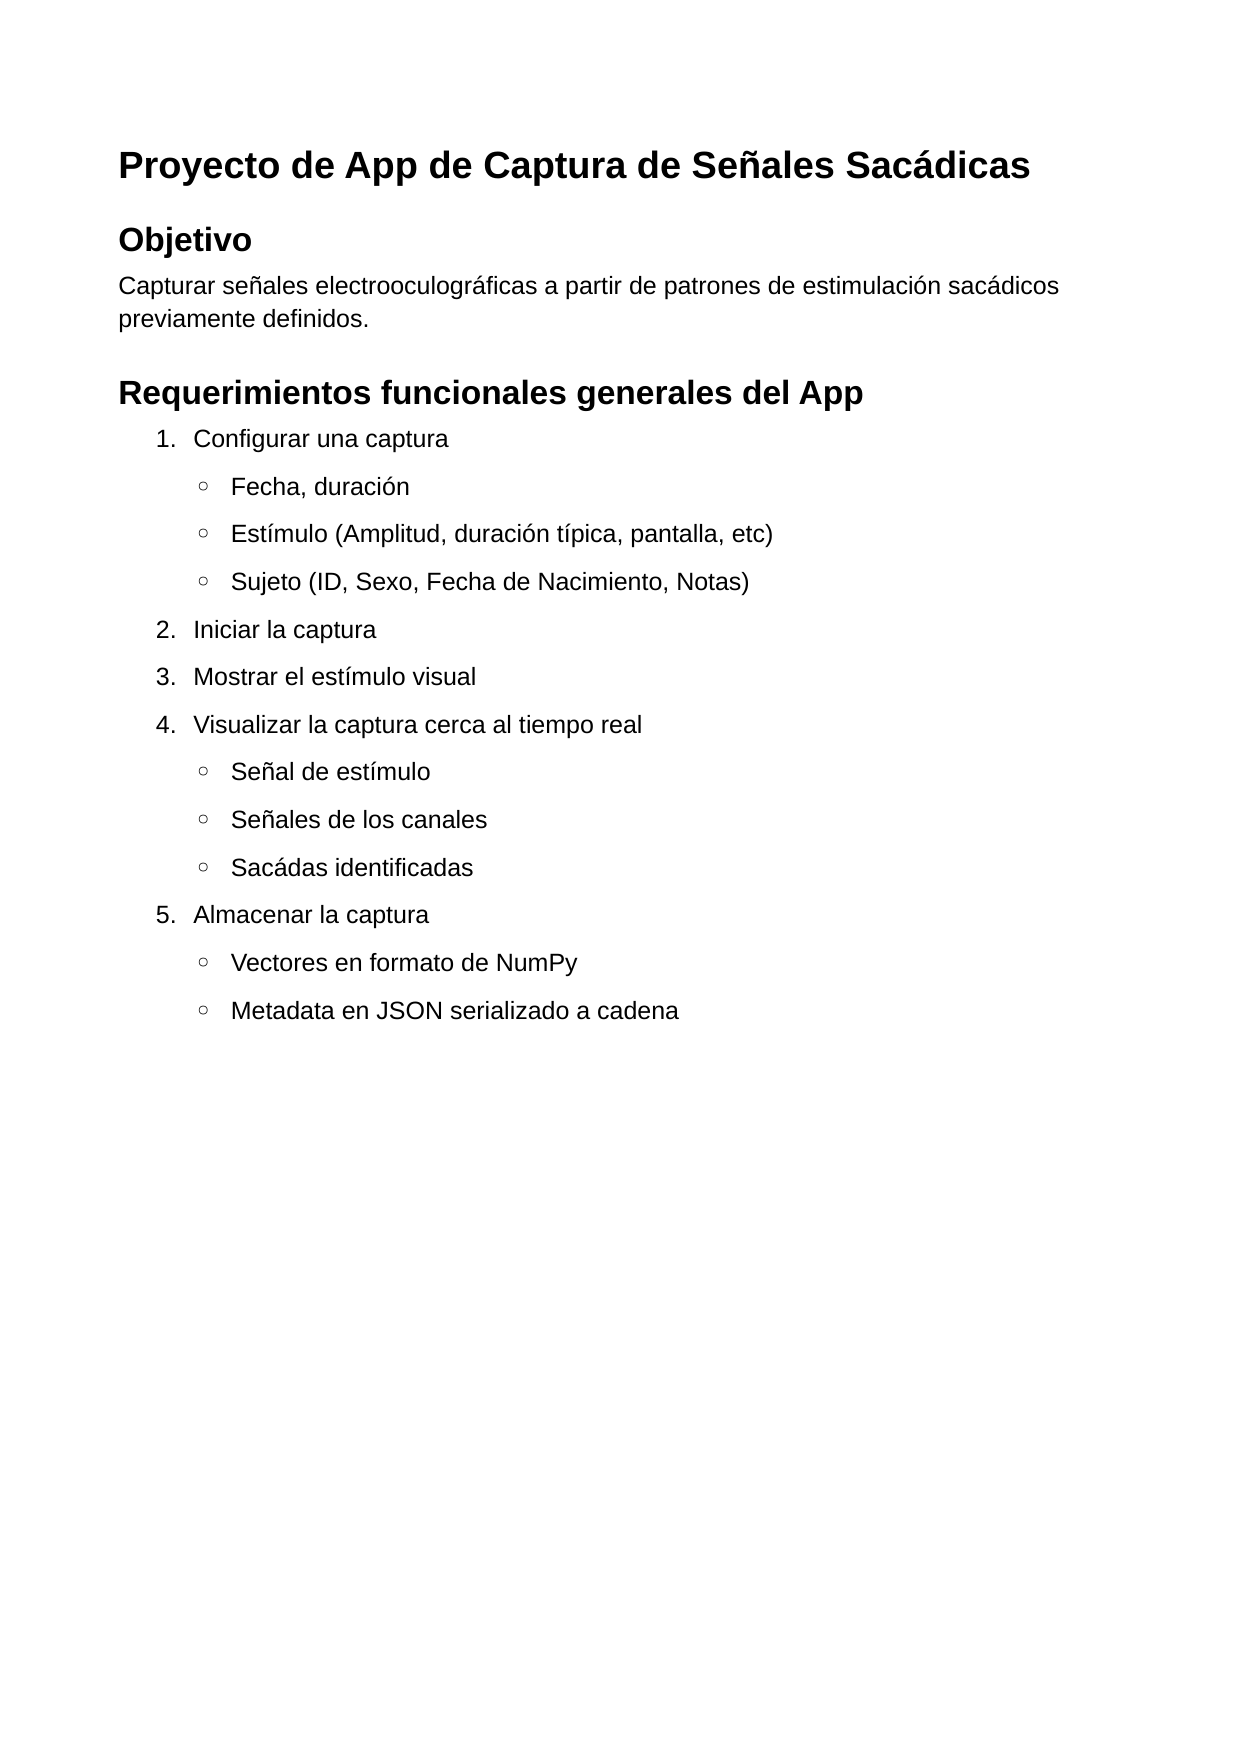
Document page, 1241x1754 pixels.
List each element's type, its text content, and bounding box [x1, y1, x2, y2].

list Estímulo (Amplitud, duración típica, pantalla, etc) [193, 519, 1122, 548]
subtitle Proyecto de App de Captura de Señales Sacádicas [118, 143, 1122, 187]
subtitle Requerimientos funcionales generales del App [118, 373, 1122, 411]
list Sujeto (ID, Sexo, Fecha de Nacimiento, Notas) [193, 567, 1122, 596]
list Almacenar la captura [156, 901, 1122, 929]
subtitle Objetivo [118, 220, 1122, 259]
text Capturar señales electrooculográficas a partir de patrones de estimulación sacádicos previamente definidos. [118, 271, 1122, 333]
list Visualizar la captura cerca al tiempo real [156, 710, 1122, 738]
list Señal de estímulo [193, 757, 1122, 786]
list Configurar una captura [156, 424, 1122, 453]
list Señales de los canales [193, 805, 1122, 834]
list Mostrar el estímulo visual [156, 662, 1122, 691]
list Iniciar la captura [156, 614, 1122, 643]
list Metadata en JSON serializado a cadena [193, 996, 1122, 1025]
list Vectores en formato de NumPy [193, 948, 1122, 977]
list Fecha, duración [193, 471, 1122, 500]
list Sacádas identificadas [193, 853, 1122, 882]
